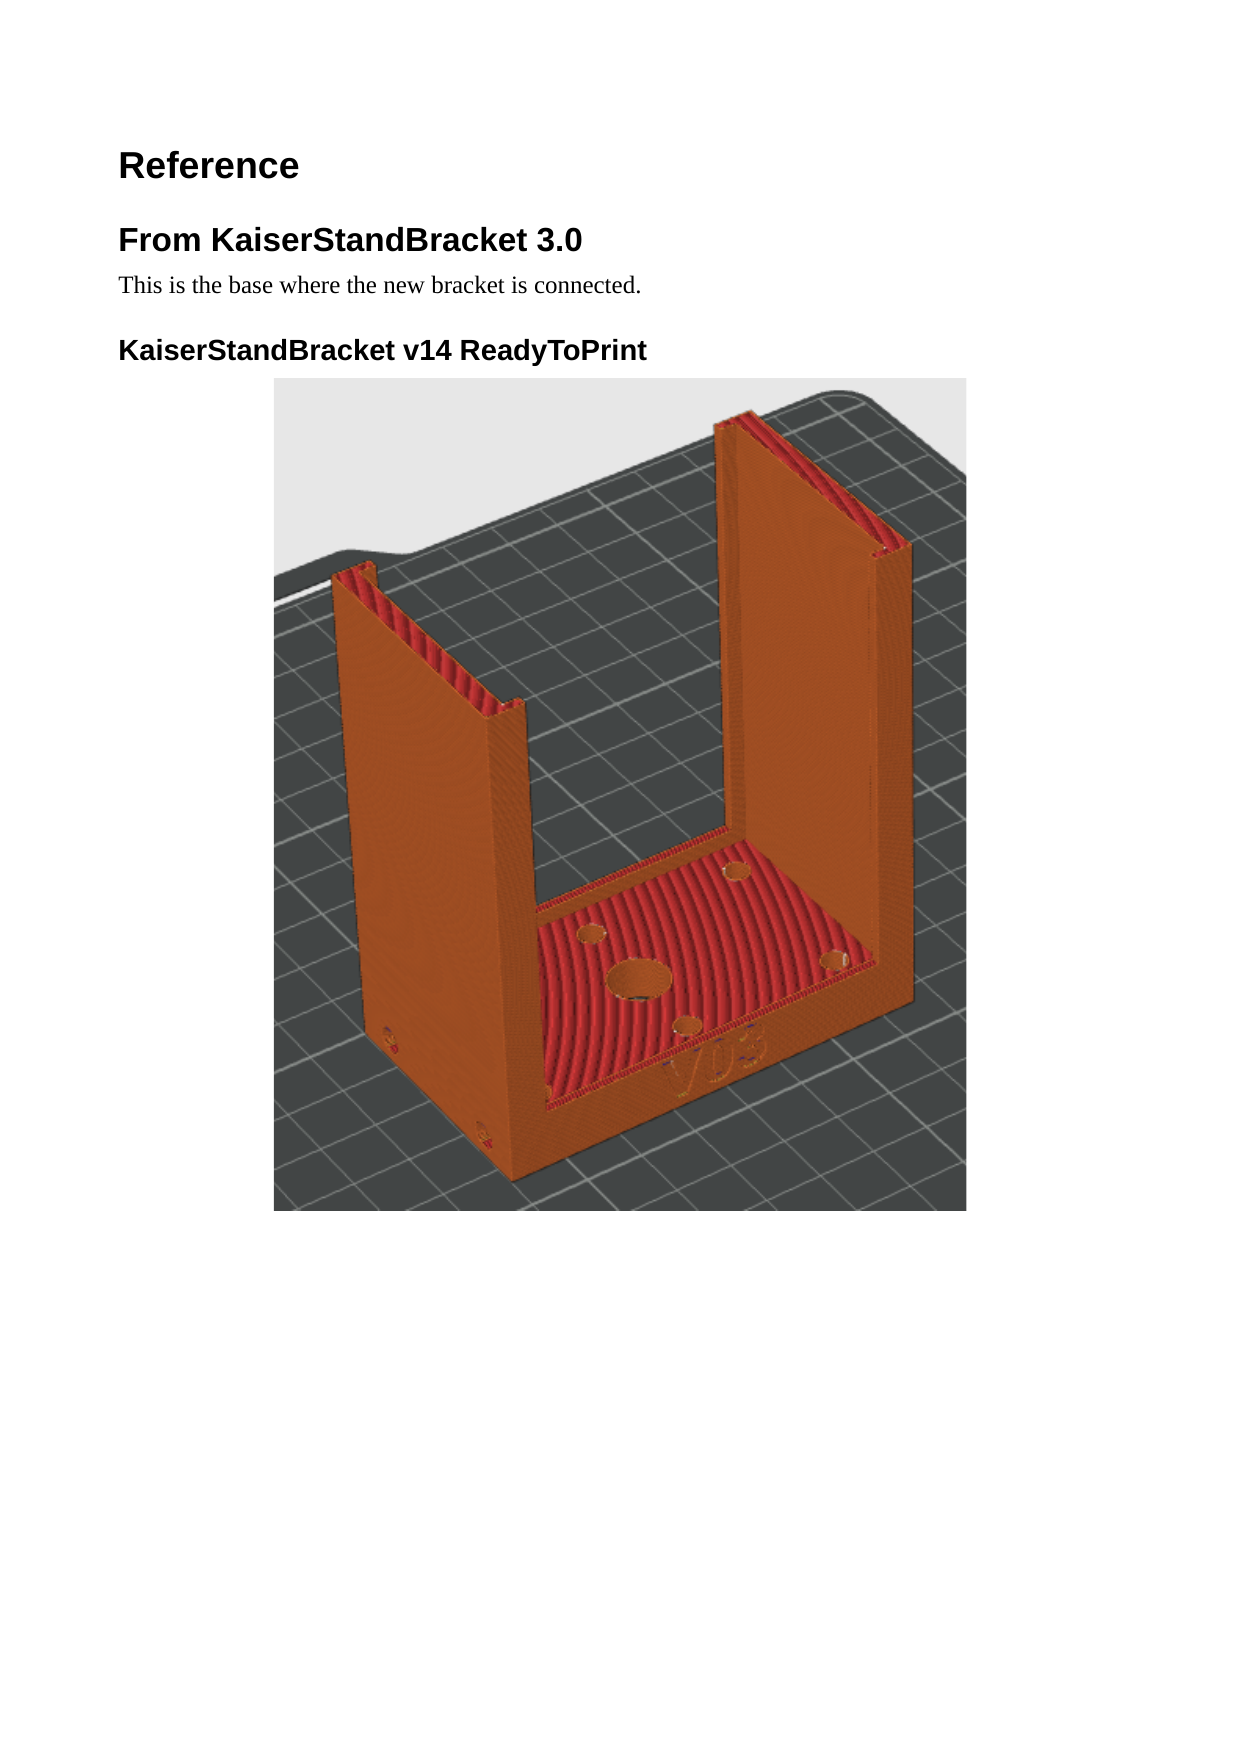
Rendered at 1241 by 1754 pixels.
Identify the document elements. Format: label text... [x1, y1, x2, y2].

text This is the base where the new bracket is connected. [118, 271, 1122, 299]
picture [273, 378, 967, 1211]
subtitle From KaiserStandBracket 3.0 [118, 219, 1122, 258]
subtitle Reference [118, 143, 1122, 186]
subtitle KaiserStandBracket v14 ReadyToPrint [118, 333, 1122, 366]
